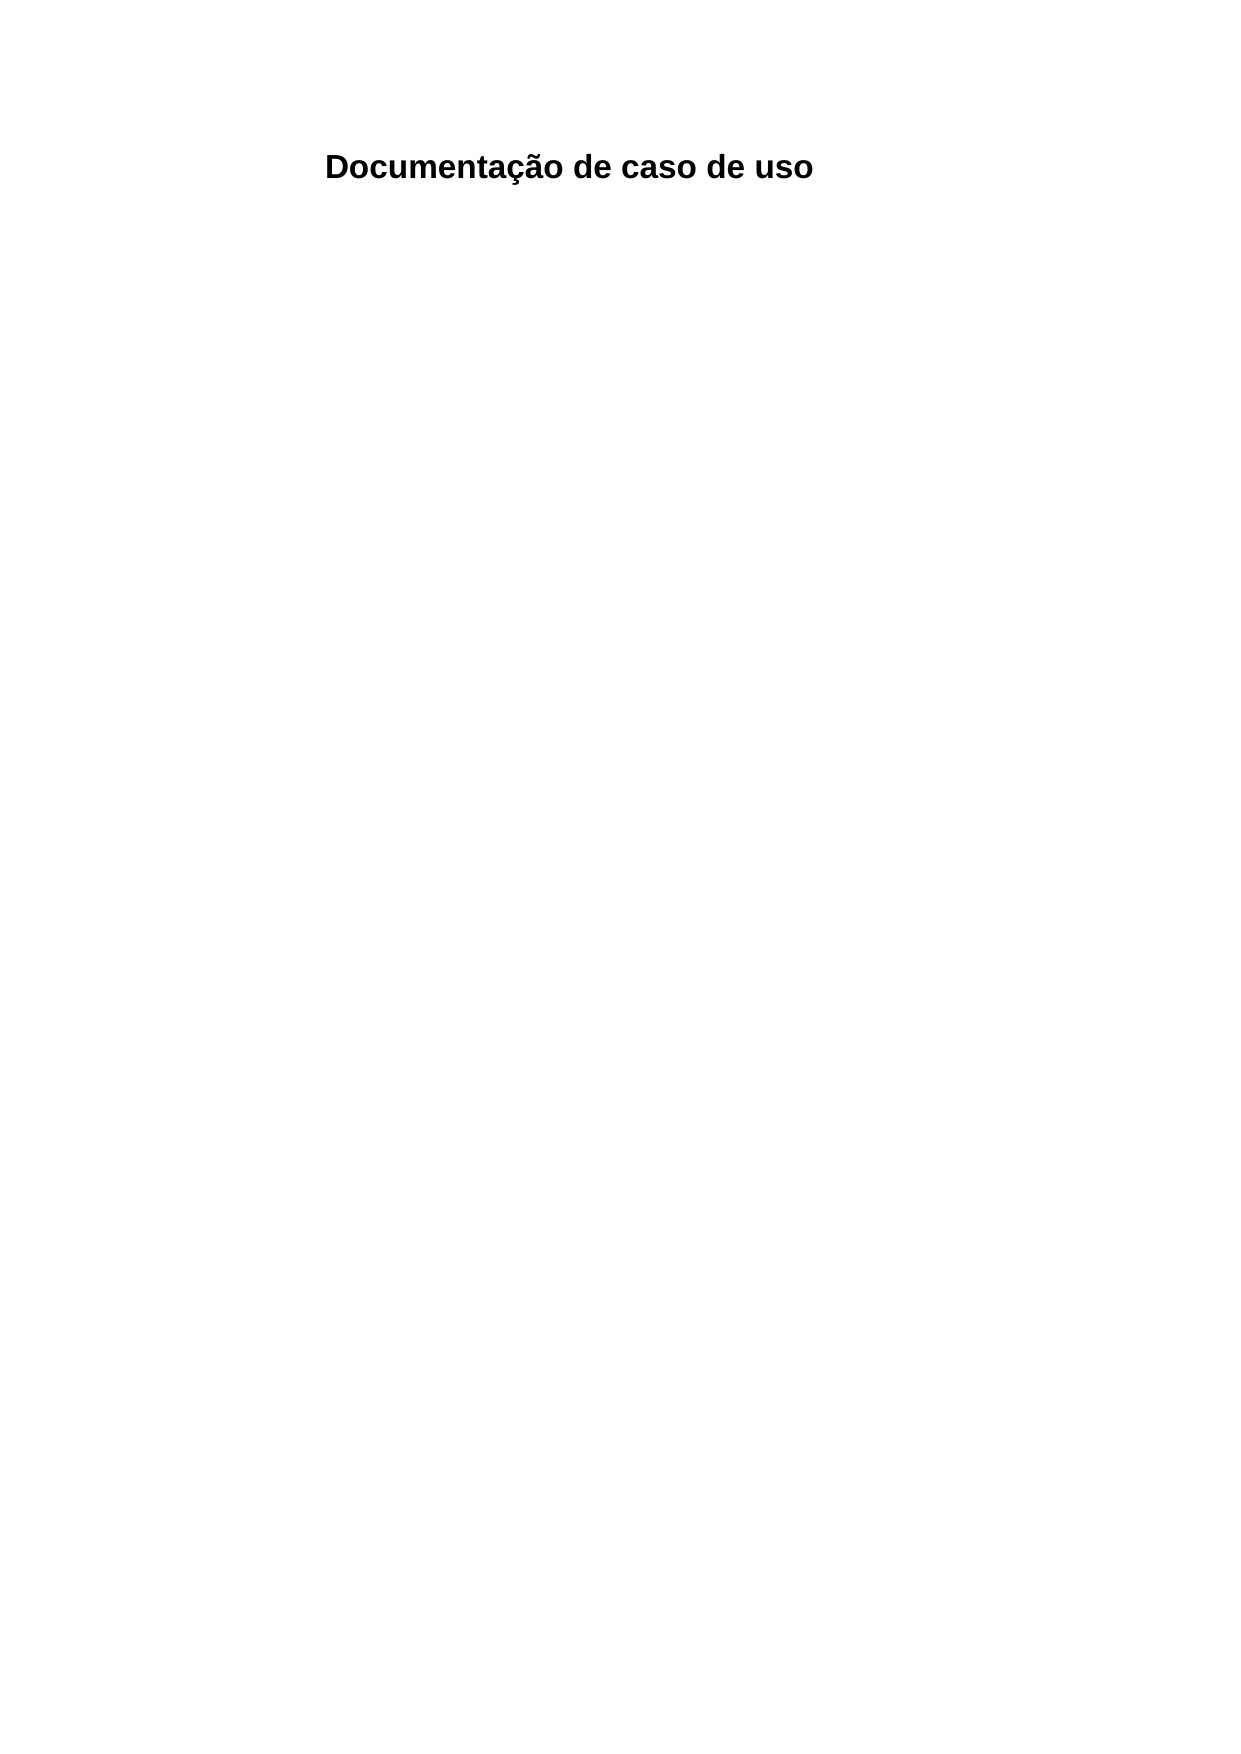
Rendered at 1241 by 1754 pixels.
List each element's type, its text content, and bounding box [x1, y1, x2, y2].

text Documentação de caso de uso [325, 148, 1063, 186]
